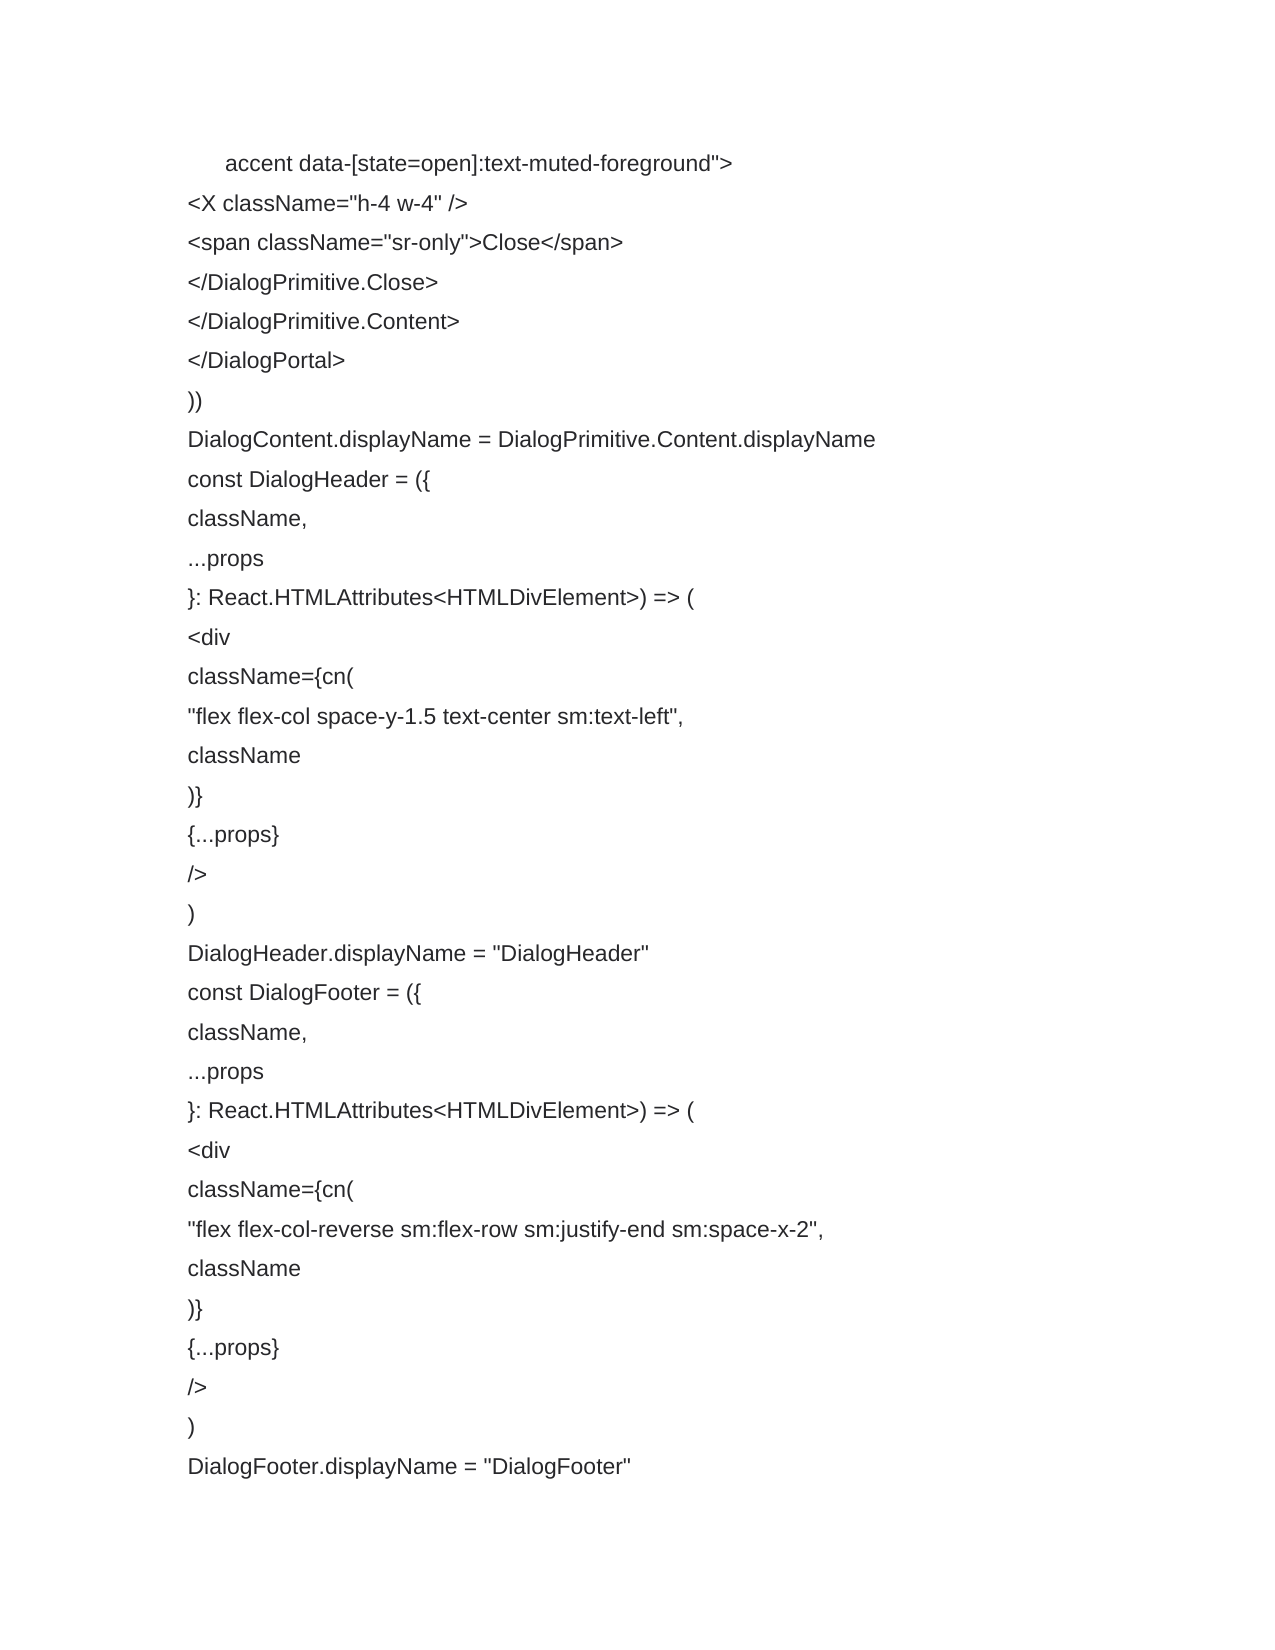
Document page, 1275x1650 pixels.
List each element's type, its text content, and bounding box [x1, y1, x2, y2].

list )) [187, 387, 1125, 413]
list "flex flex-col-reverse sm:flex-row sm:justify-end sm:space-x-2", [187, 1216, 1125, 1242]
list )} [187, 1295, 1125, 1321]
list className, [187, 505, 1125, 532]
list {...props} [187, 1334, 1125, 1361]
list DialogFooter.displayName = "DialogFooter" [187, 1453, 1125, 1479]
list ...props [187, 545, 1125, 571]
list "flex flex-col space-y-1.5 text-center sm:text-left", [187, 703, 1125, 729]
list className, [187, 1018, 1125, 1045]
list className={cn( [187, 1176, 1125, 1203]
list DialogContent.displayName = DialogPrimitive.Content.displayName [187, 426, 1125, 453]
list ) [187, 1413, 1125, 1440]
list /> [187, 1374, 1125, 1400]
list }: React.HTMLAttributes<HTMLDivElement>) => ( [187, 584, 1125, 611]
list const DialogHeader = ({ [187, 466, 1125, 492]
list </DialogPortal> [187, 347, 1125, 374]
list {...props} [187, 821, 1125, 847]
list <span className="sr-only">Close</span> [187, 229, 1125, 255]
list className [187, 742, 1125, 768]
list accent data-[state=open]:text-muted-foreground"> [187, 150, 1125, 176]
list <X className="h-4 w-4" /> [187, 189, 1125, 216]
list <div [187, 1137, 1125, 1163]
list }: React.HTMLAttributes<HTMLDivElement>) => ( [187, 1097, 1125, 1124]
list /> [187, 861, 1125, 887]
list const DialogFooter = ({ [187, 979, 1125, 1005]
list className={cn( [187, 663, 1125, 689]
list )} [187, 782, 1125, 808]
list <div [187, 624, 1125, 650]
list className [187, 1255, 1125, 1282]
list </DialogPrimitive.Content> [187, 308, 1125, 334]
list ) [187, 900, 1125, 926]
list ...props [187, 1058, 1125, 1084]
list DialogHeader.displayName = "DialogHeader" [187, 939, 1125, 966]
list </DialogPrimitive.Close> [187, 268, 1125, 295]
